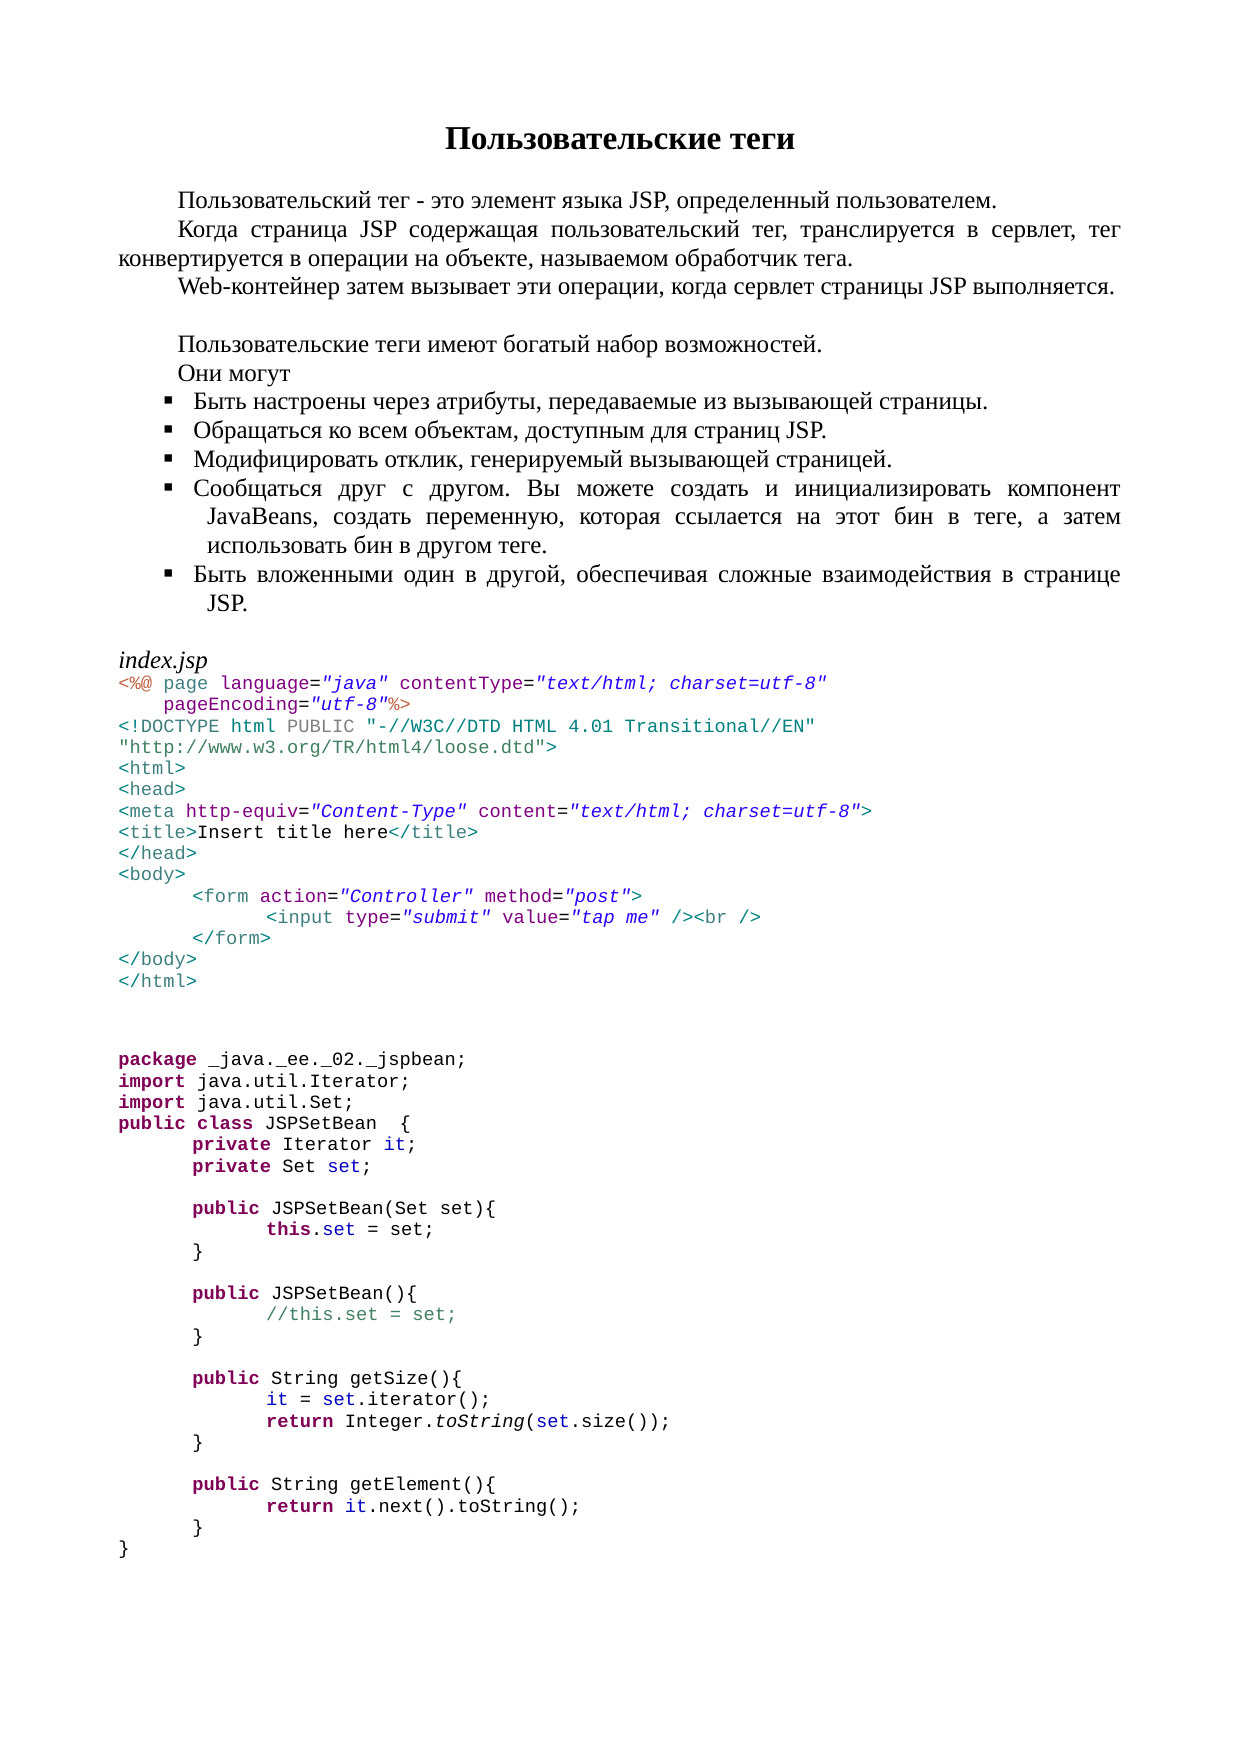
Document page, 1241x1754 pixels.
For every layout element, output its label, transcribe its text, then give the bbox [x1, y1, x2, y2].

text //this.set = set; [118, 1305, 1122, 1326]
text <html> [118, 759, 1122, 780]
text Web-контейнер затем вызывает эти операции, когда сервлет страницы JSP выполняется. [118, 271, 1122, 300]
text </body> [118, 950, 1122, 971]
text this.set = set; [118, 1220, 1122, 1241]
text } [118, 1326, 1122, 1348]
list Быть настроены через атрибуты, передаваемые из вызывающей страницы. [162, 386, 1122, 415]
list Быть вложенными один в другой, обеспечивая сложные взаимодействия в странице JSP. [162, 559, 1122, 616]
text <title>Insert title here</title> [118, 823, 1122, 844]
text <!DOCTYPE html PUBLIC "-//W3C//DTD HTML 4.01 Transitional//EN" "http://www.w3.org/TR/html4/loose.dtd"> [118, 716, 1122, 759]
text <input type="submit" value="tap me" /><br /> [118, 908, 1122, 929]
text } [118, 1241, 1122, 1263]
text public class JSPSetBean { [118, 1114, 1122, 1135]
text public String getElement(){ [118, 1475, 1122, 1496]
text <form action="Controller" method="post"> [118, 886, 1122, 908]
text <meta http-equiv="Content-Type" content="text/html; charset=utf-8"> [118, 801, 1122, 823]
text </html> [118, 971, 1122, 993]
text package _java._ee._02._jspbean; [118, 1050, 1122, 1071]
text import java.util.Iterator; [118, 1071, 1122, 1093]
text pageEncoding="utf-8"%> [118, 695, 1122, 716]
text <%@ page language="java" contentType="text/html; charset=utf-8" [118, 674, 1122, 695]
text Когда страница JSP содержащая пользовательский тег, транслируется в сервлет, тег конвертируется в операции на объекте, называемом обработчик тега. [118, 214, 1122, 271]
text <head> [118, 780, 1122, 801]
text } [118, 1433, 1122, 1454]
text import java.util.Set; [118, 1093, 1122, 1114]
text public String getSize(){ [118, 1369, 1122, 1390]
list Модифицировать отклик, генерируемый вызывающей страницей. [162, 444, 1122, 473]
text private Iterator it; [118, 1135, 1122, 1156]
text Они могут [118, 358, 1122, 386]
text index.jsp [118, 645, 1122, 674]
text public JSPSetBean(){ [118, 1284, 1122, 1305]
text public JSPSetBean(Set set){ [118, 1199, 1122, 1220]
text it = set.iterator(); [118, 1390, 1122, 1411]
text Пользовательские теги имеют богатый набор возможностей. [118, 329, 1122, 358]
text </head> [118, 844, 1122, 865]
text } [118, 1539, 1122, 1560]
text } [118, 1518, 1122, 1539]
text return it.next().toString(); [118, 1496, 1122, 1518]
text Пользовательские теги [118, 118, 1122, 156]
text return Integer.toString(set.size()); [118, 1411, 1122, 1433]
text Пользовательский тег - это элемент языка JSP, определенный пользователем. [118, 185, 1122, 214]
text <body> [118, 865, 1122, 886]
text private Set set; [118, 1156, 1122, 1178]
text </form> [118, 929, 1122, 950]
list Обращаться ко всем объектам, доступным для страниц JSP. [162, 415, 1122, 444]
list Сообщаться друг с другом. Вы можете создать и инициализировать компонент JavaBeans, создать переменную, которая ссылается на этот бин в теге, а затем использовать бин в другом теге. [162, 473, 1122, 559]
